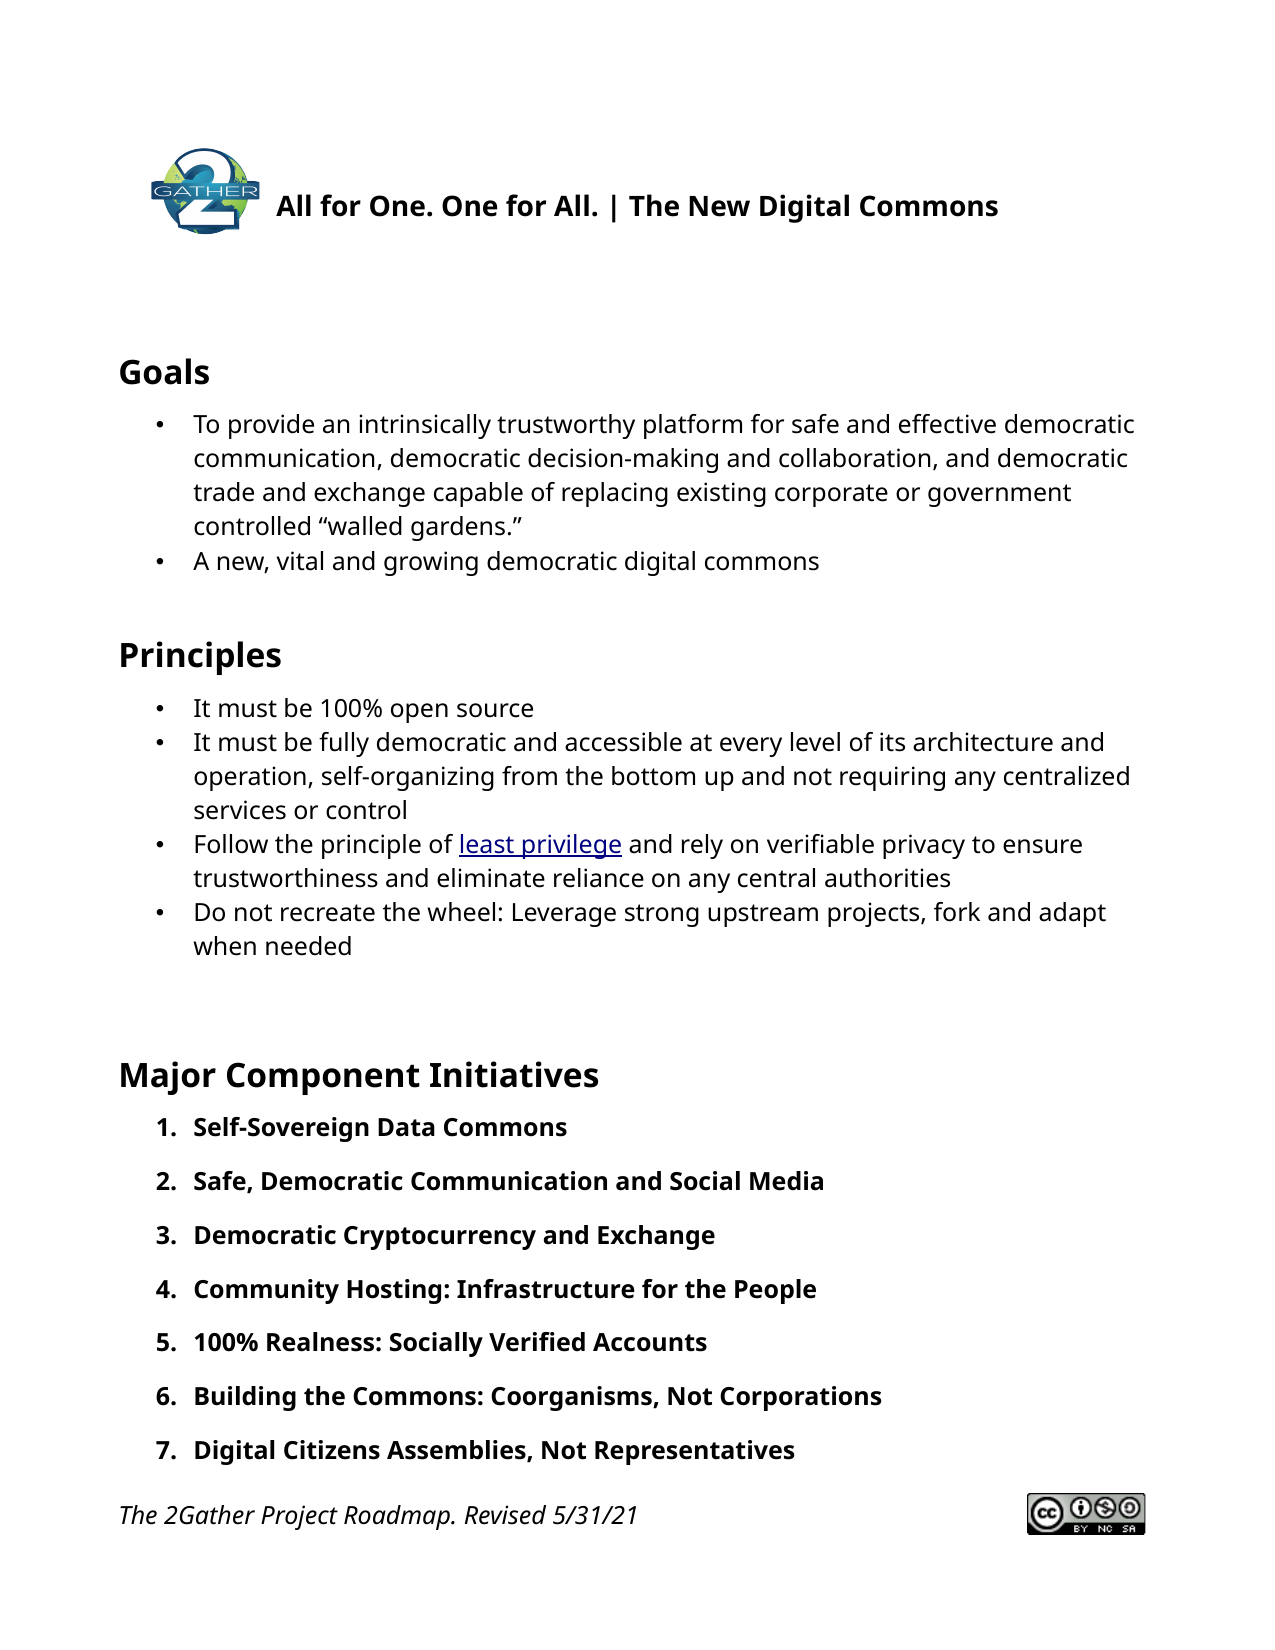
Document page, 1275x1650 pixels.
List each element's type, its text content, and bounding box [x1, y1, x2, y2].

list Digital Citizens Assemblies, Not Representatives [156, 1432, 1157, 1467]
list Do not recreate the wheel: Leverage strong upstream projects, fork and adapt when needed [156, 895, 1157, 963]
list A new, vital and growing democratic digital commons [156, 543, 1157, 577]
list Self-Sovereign Data Commons [156, 1110, 1157, 1144]
picture [124, 119, 285, 263]
list It must be fully democratic and accessible at every level of its architecture and operation, self-organizing from the bottom up and not requiring any centralized services or control [156, 724, 1157, 827]
list 100% Realness: Socially Verified Accounts [156, 1325, 1157, 1359]
list Safe, Democratic Communication and Social Media [156, 1164, 1157, 1198]
list To provide an intrinsically trustworthy platform for safe and effective democratic communication, democratic decision-making and collaboration, and democratic trade and exchange capable of replacing existing corporate or government controlled “walled gardens.” [156, 407, 1157, 543]
subtitle Goals [118, 349, 1157, 394]
subtitle Major Component Initiatives [118, 1052, 1157, 1097]
subtitle Principles [118, 632, 1157, 678]
list Democratic Cryptocurrency and Exchange [156, 1217, 1157, 1252]
list Building the Commons: Coorganisms, Not Corporations [156, 1379, 1157, 1413]
list Community Hosting: Infrastructure for the People [156, 1271, 1157, 1305]
picture [1027, 1493, 1146, 1535]
list It must be 100% open source [156, 690, 1157, 724]
list Follow the principle of least privilege and rely on verifiable privacy to ensure trustworthiness and eliminate reliance on any central authorities [156, 827, 1157, 895]
